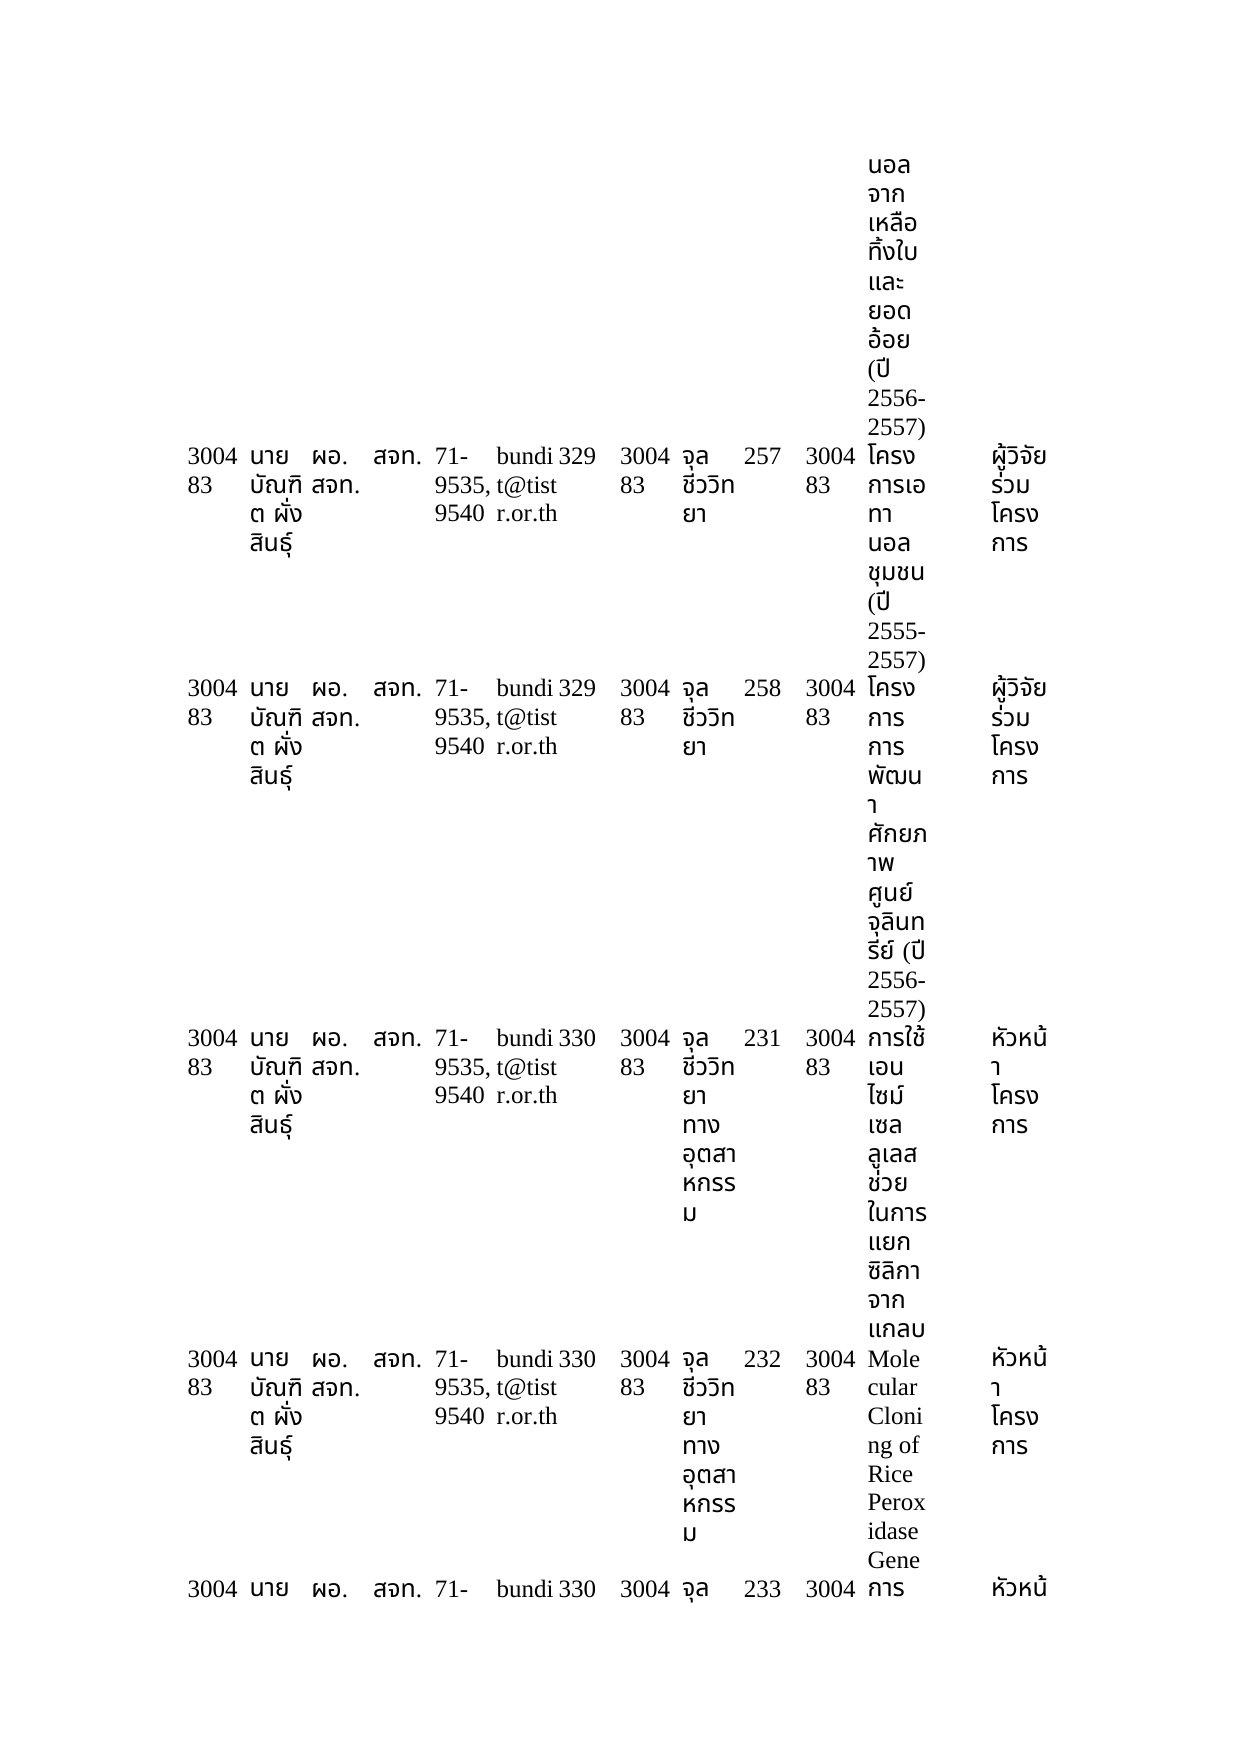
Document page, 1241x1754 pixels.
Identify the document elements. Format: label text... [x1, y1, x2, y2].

table_cell นายบัณฑิต ผั่งสินธุ์ [249, 1344, 311, 1574]
table_cell 257 [744, 441, 805, 673]
table_cell [929, 1023, 991, 1344]
table_cell จุลชีววิทยา [682, 441, 743, 673]
table_cell 71-9535,9540 [435, 441, 496, 673]
table_cell นายบัณฑิต ผั่งสินธุ์ [249, 441, 311, 673]
table_cell 231 [744, 1023, 805, 1344]
table_cell หัวหน้าโครงการ [991, 1023, 1053, 1344]
table_cell [744, 150, 805, 441]
table_cell 300483 [620, 441, 682, 673]
table_cell 300483 [188, 674, 249, 1023]
table_cell การใช้เอนไซม์เซลลูเลสช่วยในการแยกซิลิกาจากแกลบ [867, 1023, 929, 1344]
table_cell 300483 [188, 441, 249, 673]
table_cell 300483 [805, 1023, 867, 1344]
table_cell bundit@tistr.or.th [496, 441, 558, 673]
table_cell [620, 150, 682, 441]
table_cell สจท. [373, 674, 434, 1023]
table_cell ผู้วิจัยร่วมโครงการ [991, 441, 1053, 673]
table_cell จุลชีววิทยาทางอุตสาหกรรม [682, 1344, 743, 1574]
table_cell [929, 1574, 991, 1603]
table_cell [805, 150, 867, 441]
table_cell [929, 674, 991, 1023]
table_cell จุลชีววิทยาทางอุตสาหกรรม [682, 1023, 743, 1344]
table_cell [558, 150, 620, 441]
table_cell [188, 150, 249, 441]
table_cell จุล [682, 1574, 743, 1603]
table_cell หัวหน้าโครงการ [991, 1344, 1053, 1574]
table_cell 71-9535,9540 [435, 674, 496, 1023]
table_cell [311, 150, 373, 441]
table_cell ผอ. [311, 1574, 373, 1603]
table_cell 330 [558, 1023, 620, 1344]
table_cell bundi [496, 1574, 558, 1603]
table_cell ผอ. สจท. [311, 441, 373, 673]
table_cell 232 [744, 1344, 805, 1574]
table_cell [929, 1344, 991, 1574]
table_cell 300483 [805, 674, 867, 1023]
table_cell 330 [558, 1344, 620, 1574]
table_cell [373, 150, 434, 441]
table_cell 300483 [188, 1023, 249, 1344]
table_cell ผอ. สจท. [311, 1023, 373, 1344]
table_cell Molecular Cloning of Rice Peroxidase Gene [867, 1344, 929, 1574]
table_cell โครงการเอทานอลชุมชน (ปี 2555-2557) [867, 441, 929, 673]
table_cell 71-9535,9540 [435, 1344, 496, 1574]
table_cell ผอ. สจท. [311, 674, 373, 1023]
table_cell 258 [744, 674, 805, 1023]
table_cell [991, 150, 1053, 441]
table_cell การ [867, 1574, 929, 1603]
table_cell นอลจากเหลือทิ้งใบและยอดอ้อย (ปี 2556-2557) [867, 150, 929, 441]
table_cell [496, 150, 558, 441]
table_cell สจท. [373, 1574, 434, 1603]
table_cell จุลชีววิทยา [682, 674, 743, 1023]
table_cell นายบัณฑิต ผั่งสินธุ์ [249, 674, 311, 1023]
table_cell ผอ. สจท. [311, 1344, 373, 1574]
table_cell สจท. [373, 441, 434, 673]
table_cell 300483 [620, 1344, 682, 1574]
table_cell 71-9535,9540 [435, 1023, 496, 1344]
table_cell 3004 [805, 1574, 867, 1603]
table_cell 300483 [805, 1344, 867, 1574]
table_cell bundit@tistr.or.th [496, 1344, 558, 1574]
table_cell bundit@tistr.or.th [496, 674, 558, 1023]
table_cell [682, 150, 743, 441]
table_cell 3004 [620, 1574, 682, 1603]
table_cell สจท. [373, 1344, 434, 1574]
table_cell 300483 [620, 674, 682, 1023]
table_cell bundit@tistr.or.th [496, 1023, 558, 1344]
table_cell 3004 [188, 1574, 249, 1603]
table_cell นายบัณฑิต ผั่งสินธุ์ [249, 1023, 311, 1344]
table_cell 330 [558, 1574, 620, 1603]
table_cell โครงการการพัฒนาศักยภาพศูนย์จุลินทรีย์ (ปี 2556-2557) [867, 674, 929, 1023]
table_cell สจท. [373, 1023, 434, 1344]
table_cell 329 [558, 441, 620, 673]
table_cell 300483 [805, 441, 867, 673]
table_cell [929, 441, 991, 673]
table_cell หัวหน้ [991, 1574, 1053, 1603]
table_cell 329 [558, 674, 620, 1023]
table_cell [435, 150, 496, 441]
table_cell [249, 150, 311, 441]
table_cell [929, 150, 991, 441]
table_cell 71- [435, 1574, 496, 1603]
table_cell ผู้วิจัยร่วมโครงการ [991, 674, 1053, 1023]
table_cell 233 [744, 1574, 805, 1603]
table_cell นาย [249, 1574, 311, 1603]
table_cell 300483 [188, 1344, 249, 1574]
table_cell 300483 [620, 1023, 682, 1344]
